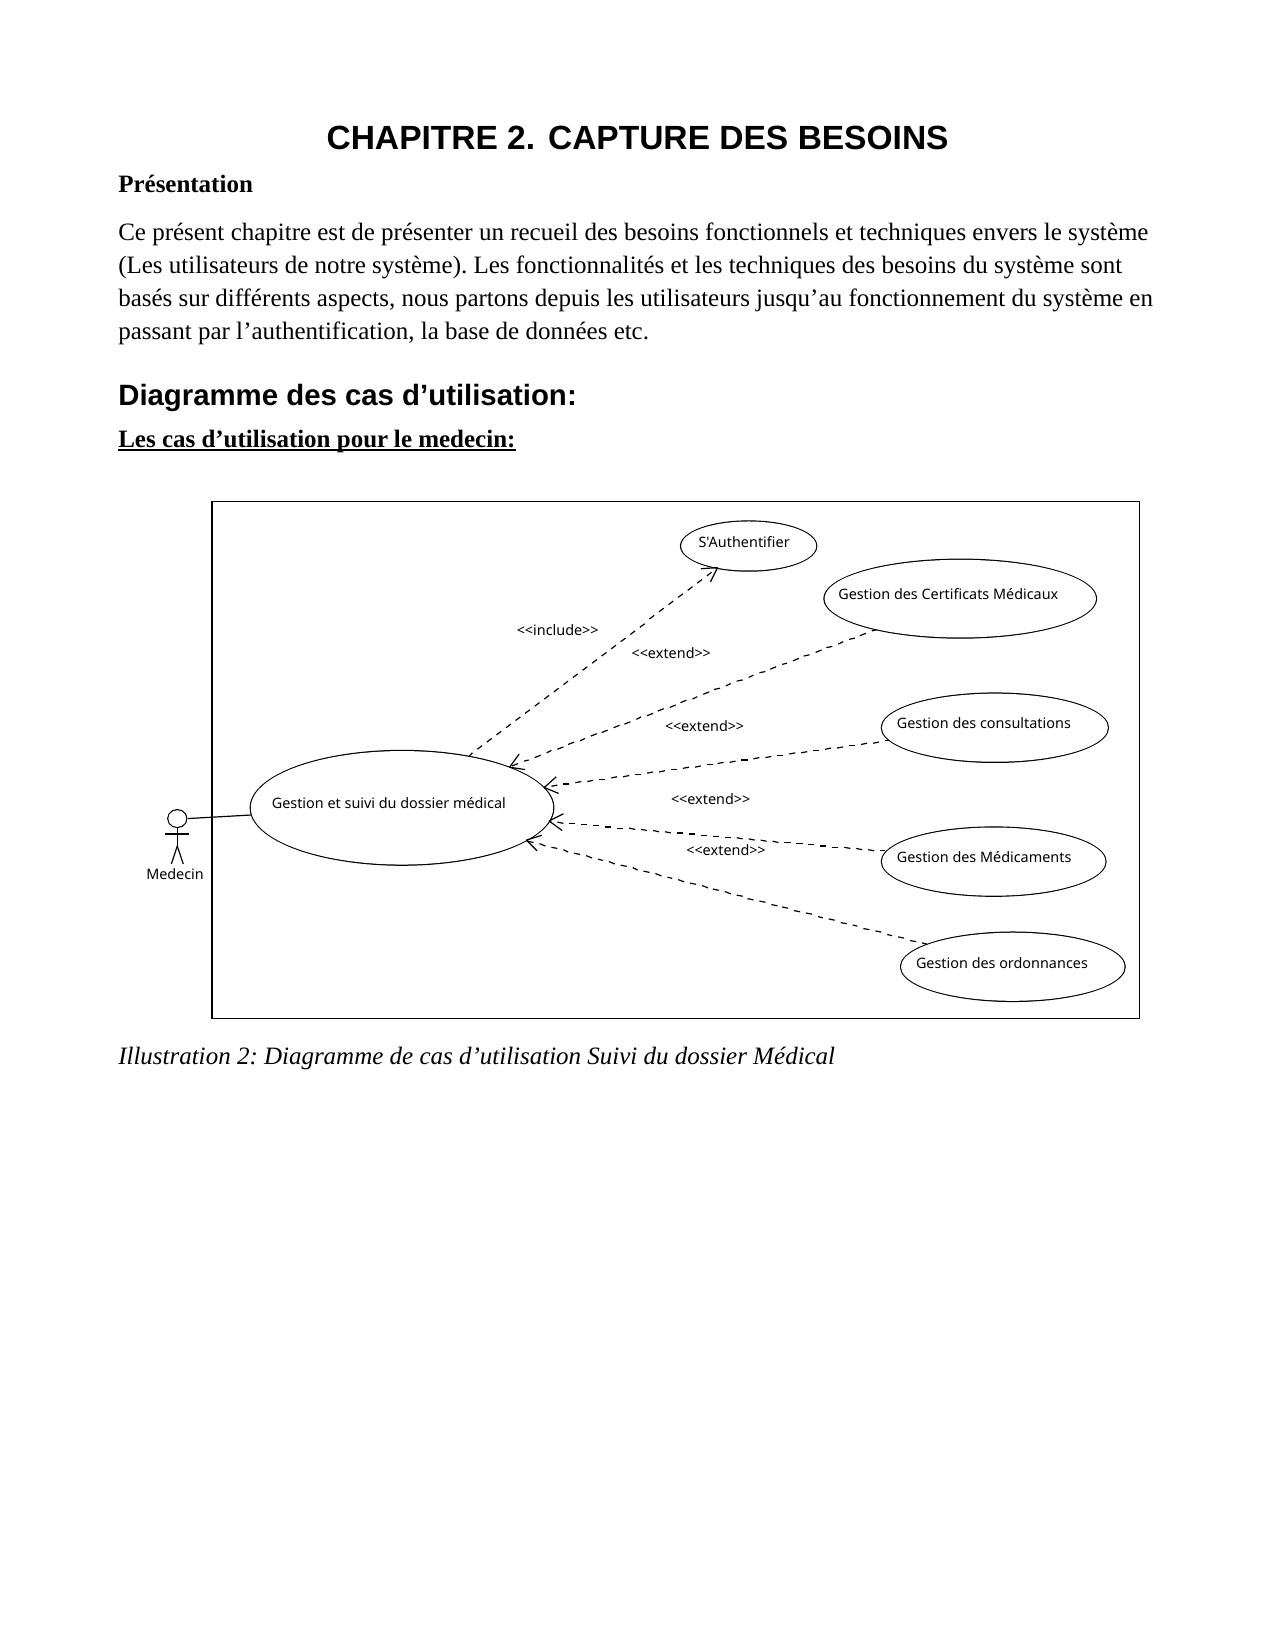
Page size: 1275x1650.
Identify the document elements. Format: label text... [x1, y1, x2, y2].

text Les cas d’utilisation pour le medecin: [118, 424, 1157, 453]
subtitle CHAPITRE 2. CAPTURE DES BESOINS [118, 118, 1157, 157]
text Illustration 2: Diagramme de cas d’utilisation Suivi du dossier Médical [118, 484, 1157, 1070]
text Présentation [118, 169, 1157, 198]
text Ce présent chapitre est de présenter un recueil des besoins fonctionnels et techniques envers le système (Les utilisateurs de notre système). Les fonctionnalités et les techniques des besoins du système sont basés sur différents aspects, nous partons depuis les utilisateurs jusqu’au fonctionnement du système en passant par l’authentification, la base de données etc. [118, 217, 1157, 345]
subtitle Diagramme des cas d’utilisation: [118, 378, 1157, 412]
